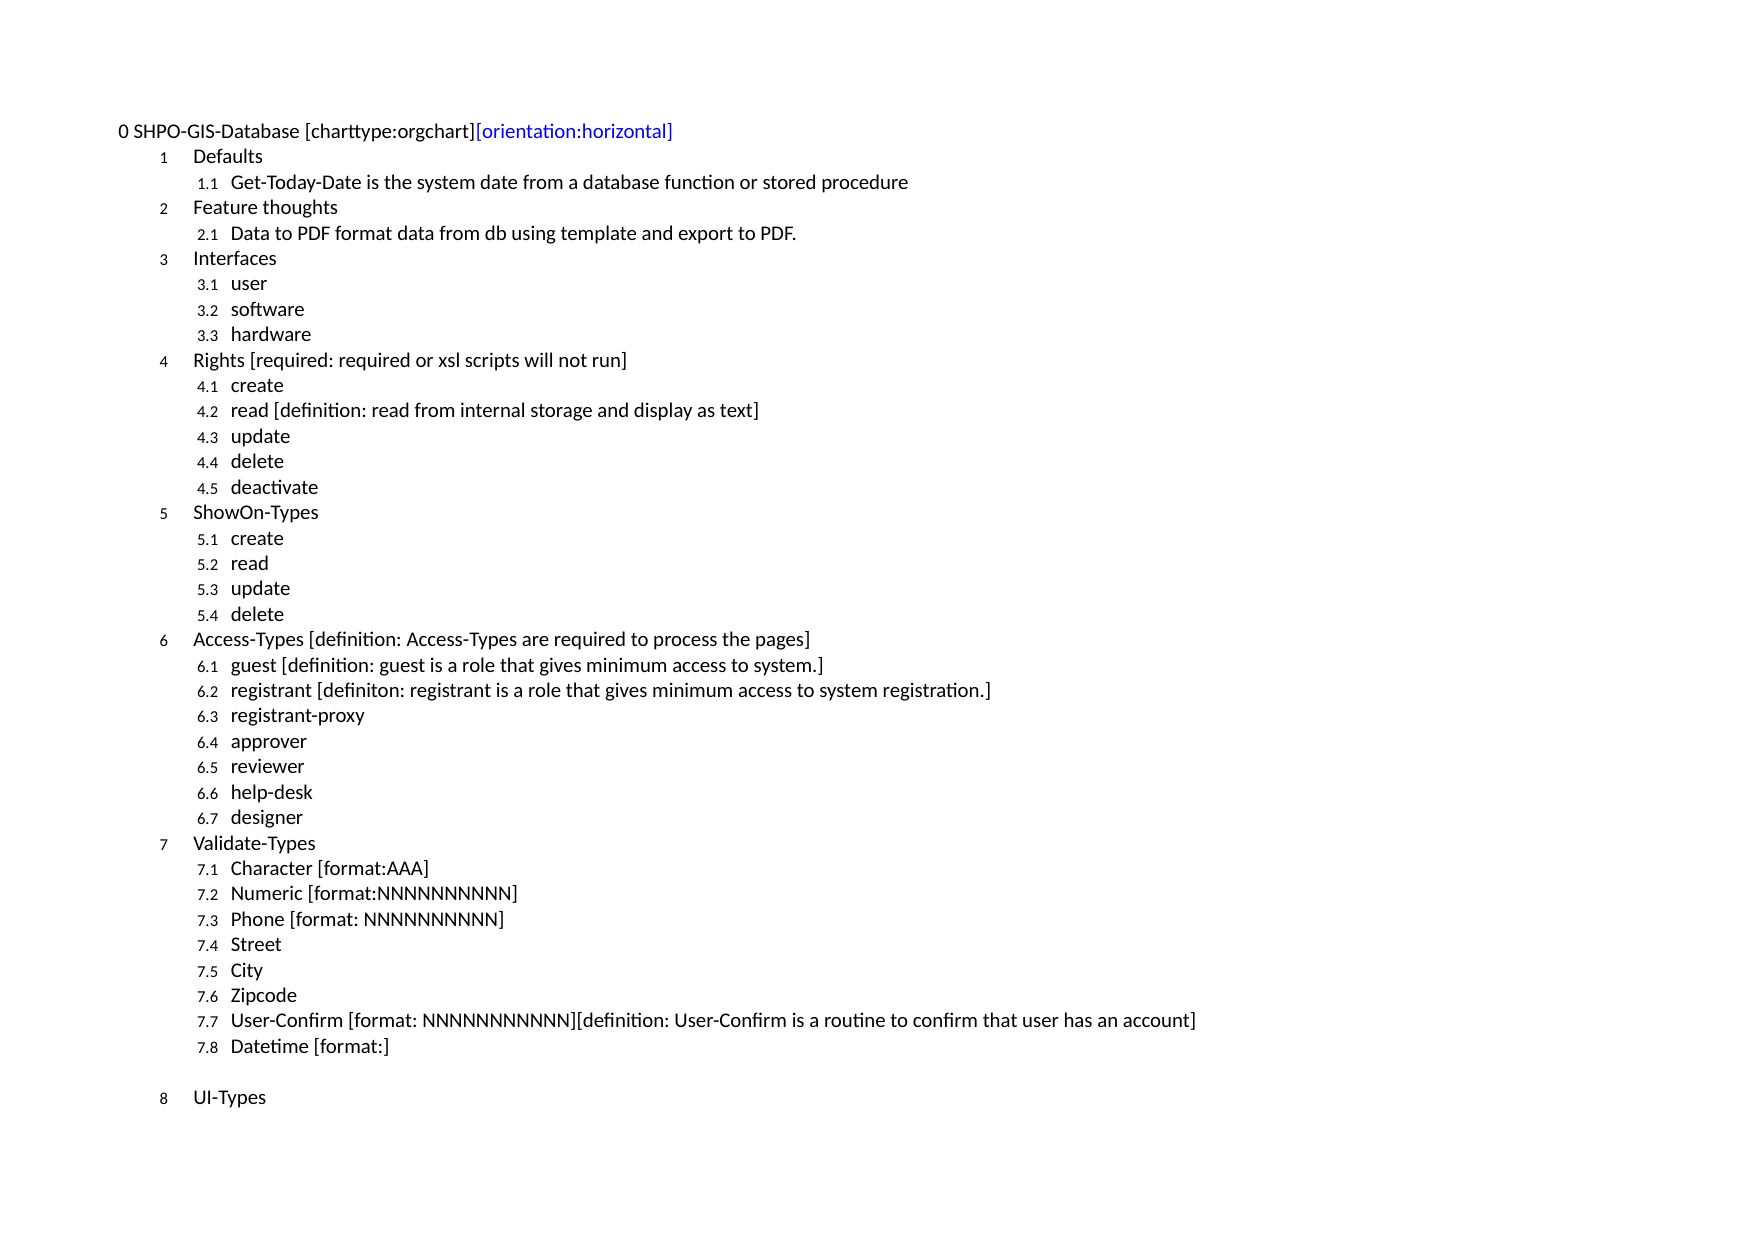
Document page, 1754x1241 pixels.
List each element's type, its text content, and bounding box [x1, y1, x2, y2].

text 0 SHPO-GIS-Database [charttype:orgchart][orientation:horizontal] [118, 118, 1636, 143]
list Rights [required: required or xsl scripts will not run] [156, 347, 1636, 372]
list read [193, 550, 1636, 576]
list Datetime [format:] [193, 1033, 1636, 1058]
list deactivate [193, 474, 1636, 499]
list hardware [193, 321, 1636, 347]
list delete [193, 601, 1636, 626]
list read [definition: read from internal storage and display as text] [193, 398, 1636, 423]
list Character [format:AAA] [193, 855, 1636, 881]
list software [193, 296, 1636, 321]
list Defaults [156, 143, 1636, 169]
list registrant-proxy [193, 703, 1636, 728]
list reviewer [193, 753, 1636, 779]
list Phone [format: NNNNNNNNNN] [193, 906, 1636, 931]
list registrant [definiton: registrant is a role that gives minimum access to system registration.] [193, 677, 1636, 703]
list ShowOn-Types [156, 499, 1636, 525]
list Get-Today-Date is the system date from a database function or stored procedure [193, 169, 1636, 194]
list Street [193, 931, 1636, 957]
list update [193, 576, 1636, 601]
list designer [193, 804, 1636, 830]
list create [193, 372, 1636, 398]
list Feature thoughts [156, 194, 1636, 220]
list Access-Types [definition: Access-Types are required to process the pages] [156, 626, 1636, 652]
list UI-Types [156, 1084, 1636, 1109]
list create [193, 525, 1636, 550]
list update [193, 423, 1636, 448]
list user [193, 271, 1636, 296]
list help-desk [193, 779, 1636, 804]
list Numeric [format:NNNNNNNNNN] [193, 881, 1636, 906]
list City [193, 957, 1636, 982]
list delete [193, 448, 1636, 474]
list Interfaces [156, 245, 1636, 271]
list Zipcode [193, 982, 1636, 1008]
list guest [definition: guest is a role that gives minimum access to system.] [193, 652, 1636, 677]
list User-Confirm [format: NNNNNNNNNNN][definition: User-Confirm is a routine to confirm that user has an account] [193, 1008, 1636, 1033]
list approver [193, 728, 1636, 753]
list Validate-Types [156, 830, 1636, 855]
list Data to PDF format data from db using template and export to PDF. [193, 220, 1636, 245]
